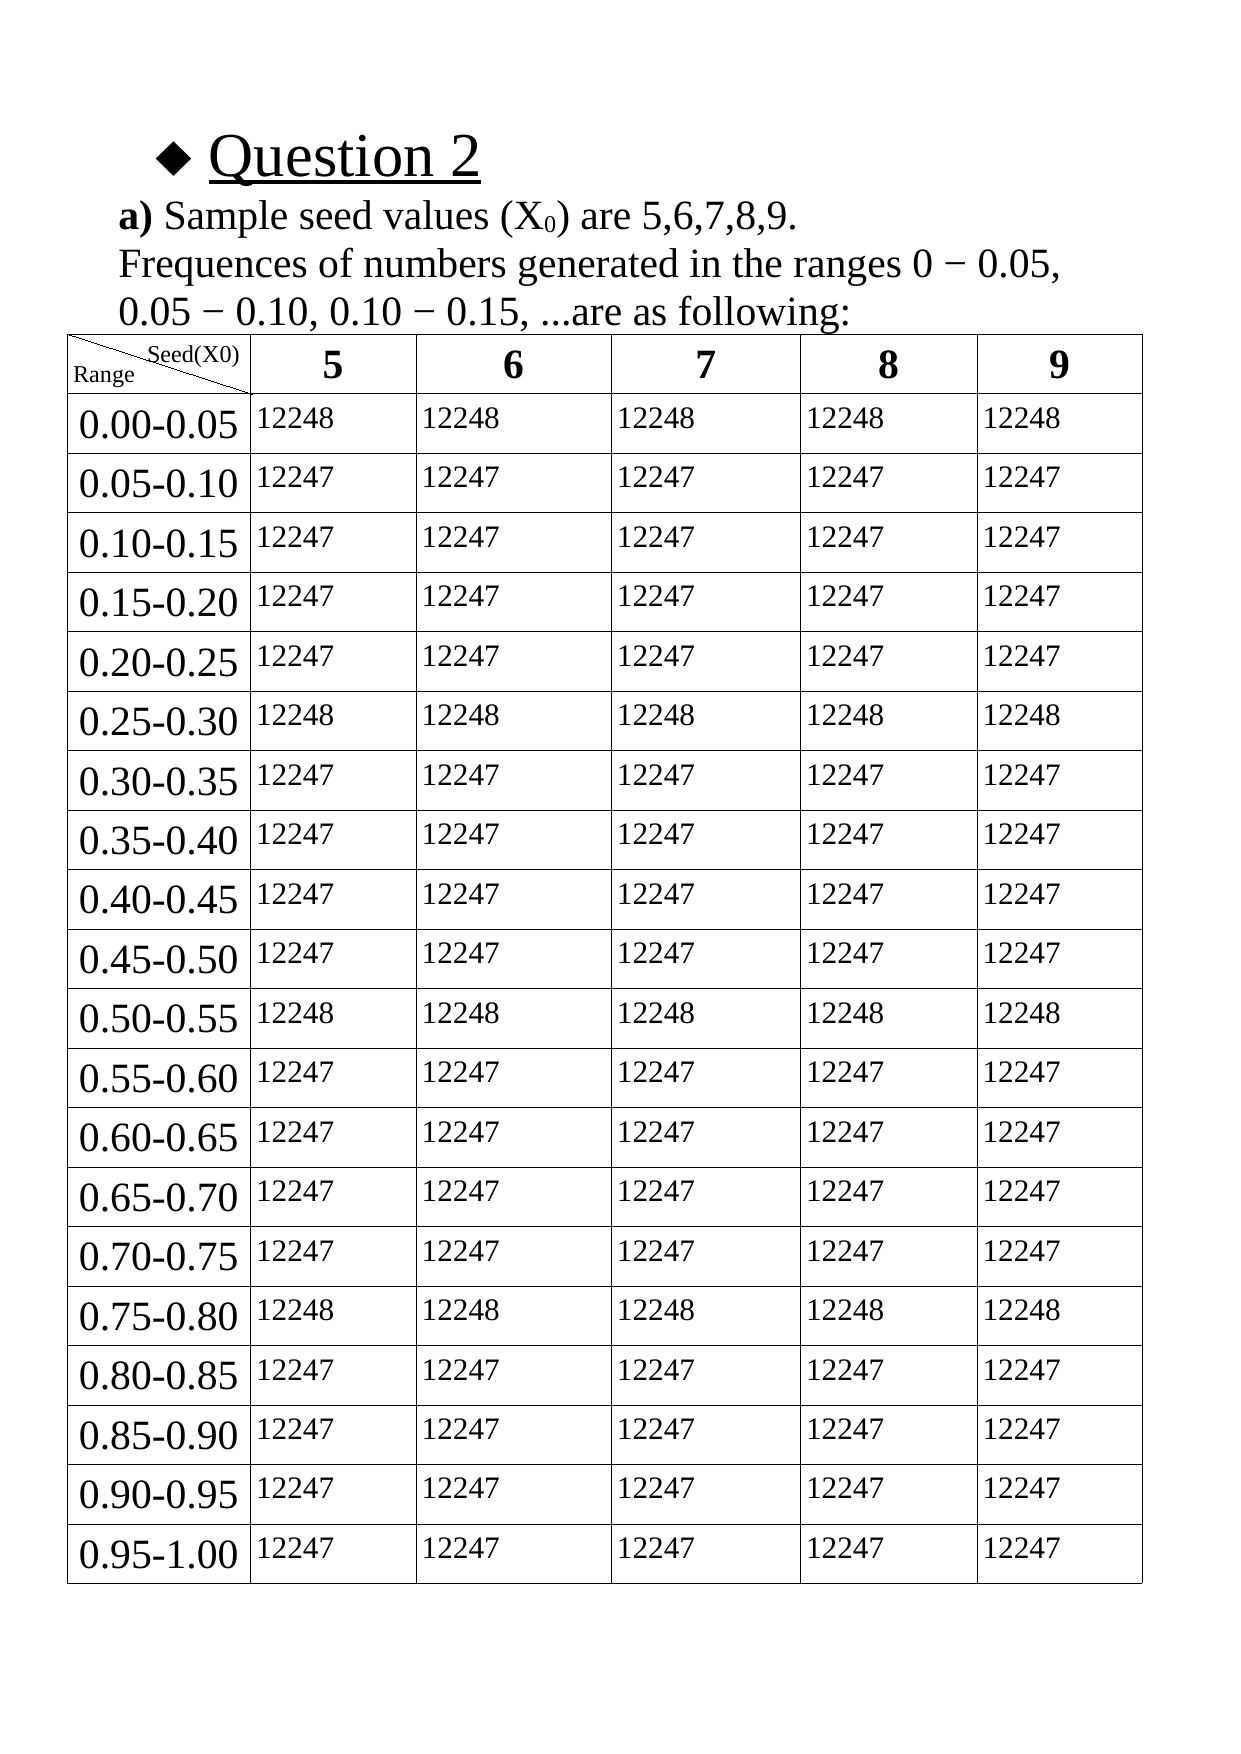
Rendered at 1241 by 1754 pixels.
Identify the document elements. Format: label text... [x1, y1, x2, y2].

table_cell 12248 [978, 692, 1142, 750]
table_cell 12247 [801, 1227, 977, 1286]
table_cell 12248 [801, 989, 977, 1048]
table_cell 12247 [251, 1168, 416, 1226]
table_cell 12247 [612, 1108, 800, 1167]
table_cell 0.05-0.10 [68, 454, 250, 512]
table_cell 12247 [251, 1346, 416, 1404]
table_cell 12247 [978, 1525, 1142, 1583]
table_cell 12247 [801, 632, 977, 691]
table_cell 12247 [417, 1525, 611, 1583]
table_cell 12247 [417, 1346, 611, 1404]
table_cell 12248 [801, 692, 977, 750]
table_cell 12248 [612, 1287, 800, 1345]
table_cell 12247 [978, 632, 1142, 691]
table_cell 12247 [978, 1227, 1142, 1286]
table_cell 12247 [978, 811, 1142, 869]
table_cell 0.90-0.95 [68, 1465, 250, 1523]
table_cell 12247 [978, 870, 1142, 929]
table_cell 12247 [251, 1465, 416, 1523]
table_cell 0.20-0.25 [68, 632, 250, 691]
table_cell 12247 [417, 811, 611, 869]
table_cell 12247 [251, 1049, 416, 1107]
table_cell 12247 [612, 930, 800, 988]
table_cell 12247 [251, 454, 416, 512]
table_cell 12248 [801, 394, 977, 453]
table_cell 0.50-0.55 [68, 989, 250, 1048]
table_cell 12247 [978, 1465, 1142, 1523]
table_cell 12247 [612, 632, 800, 691]
table_cell 12248 [251, 989, 416, 1048]
table_cell 12248 [417, 1287, 611, 1345]
table_cell 12247 [801, 1525, 977, 1583]
table_header 7 [612, 335, 800, 393]
table_cell 12248 [612, 692, 800, 750]
table_cell 12247 [251, 632, 416, 691]
table_cell 12247 [417, 870, 611, 929]
table_cell 12247 [801, 1346, 977, 1404]
table_cell 12247 [612, 1227, 800, 1286]
table_cell 12247 [251, 1227, 416, 1286]
table_cell 12247 [978, 573, 1142, 631]
table_cell 12247 [801, 573, 977, 631]
table_cell 0.95-1.00 [68, 1525, 250, 1583]
table_cell 12247 [417, 930, 611, 988]
table_cell 12247 [251, 1108, 416, 1167]
table_cell 12247 [978, 930, 1142, 988]
table_cell 12247 [801, 454, 977, 512]
table_cell 0.85-0.90 [68, 1406, 250, 1464]
text a) Sample seed values (X0) are 5,6,7,8,9. [118, 190, 1122, 238]
table_cell 0.00-0.05 [68, 394, 250, 453]
table_cell 12247 [801, 870, 977, 929]
table_cell 12248 [978, 1287, 1142, 1345]
table_cell 12247 [801, 930, 977, 988]
table_cell 12247 [251, 1525, 416, 1583]
table_cell 12247 [417, 513, 611, 572]
table_cell 12247 [417, 632, 611, 691]
table_cell 12247 [251, 870, 416, 929]
table_cell 12247 [801, 513, 977, 572]
table_cell 12247 [801, 1108, 977, 1167]
table_header 9 [978, 335, 1142, 393]
table_cell 12247 [417, 1108, 611, 1167]
table_cell 12248 [612, 394, 800, 453]
table_cell 12247 [612, 1465, 800, 1523]
table_cell 12247 [251, 930, 416, 988]
table_cell 12247 [251, 513, 416, 572]
table_cell 12247 [801, 811, 977, 869]
table_cell 12247 [801, 751, 977, 810]
table_cell 12248 [612, 989, 800, 1048]
table_cell 12247 [612, 870, 800, 929]
table_cell 0.55-0.60 [68, 1049, 250, 1107]
table_cell 12248 [251, 394, 416, 453]
table_cell 12247 [612, 1406, 800, 1464]
table_cell 0.45-0.50 [68, 930, 250, 988]
table_cell 12248 [417, 692, 611, 750]
table_cell 12248 [251, 1287, 416, 1345]
table_cell 0.75-0.80 [68, 1287, 250, 1345]
table_cell 12247 [801, 1465, 977, 1523]
table_cell 0.25-0.30 [68, 692, 250, 750]
table_cell 12247 [801, 1168, 977, 1226]
table_cell 12247 [978, 513, 1142, 572]
table_cell 12247 [417, 1227, 611, 1286]
table_cell 12247 [612, 1525, 800, 1583]
table_cell 0.35-0.40 [68, 811, 250, 869]
table_cell 12248 [978, 394, 1142, 453]
table_cell 12247 [417, 1465, 611, 1523]
table_cell 12247 [612, 573, 800, 631]
table_cell 0.15-0.20 [68, 573, 250, 631]
table_cell 12247 [612, 751, 800, 810]
table_cell 12248 [801, 1287, 977, 1345]
table_cell 12247 [612, 1049, 800, 1107]
table_cell 0.80-0.85 [68, 1346, 250, 1404]
table_header Range Seed(X0) [68, 335, 250, 393]
list Question 2 [156, 118, 1122, 190]
table_cell 12247 [251, 811, 416, 869]
table_cell 12247 [251, 573, 416, 631]
table_cell 12247 [417, 573, 611, 631]
table_cell 0.60-0.65 [68, 1108, 250, 1167]
table_header 8 [801, 335, 977, 393]
table_header 5 [251, 335, 416, 393]
table_cell 12247 [417, 751, 611, 810]
table_cell 12247 [612, 811, 800, 869]
table_cell 12247 [612, 1346, 800, 1404]
table_cell 12248 [978, 989, 1142, 1048]
table_cell 12247 [978, 1168, 1142, 1226]
table_cell 12247 [801, 1406, 977, 1464]
table_cell 12247 [978, 1406, 1142, 1464]
table_cell 12248 [417, 989, 611, 1048]
table_cell 12247 [417, 454, 611, 512]
table_cell 12247 [978, 1108, 1142, 1167]
table_cell 0.70-0.75 [68, 1227, 250, 1286]
table_cell 12247 [251, 1406, 416, 1464]
table_cell 12248 [251, 692, 416, 750]
table_cell 12247 [978, 1346, 1142, 1404]
table_cell 12247 [978, 454, 1142, 512]
table_cell 0.40-0.45 [68, 870, 250, 929]
table_cell 12247 [978, 751, 1142, 810]
table_cell 12247 [978, 1049, 1142, 1107]
table_cell 12247 [801, 1049, 977, 1107]
table_cell 0.10-0.15 [68, 513, 250, 572]
table_cell 12247 [612, 454, 800, 512]
table_cell 12247 [612, 513, 800, 572]
table_cell 0.65-0.70 [68, 1168, 250, 1226]
table_cell 0.30-0.35 [68, 751, 250, 810]
table_cell 12247 [417, 1168, 611, 1226]
text Frequences of numbers generated in the ranges 0 − 0.05, 0.05 − 0.10, 0.10 − 0.15, ...are as following: [118, 238, 1122, 334]
table_header 6 [417, 335, 611, 393]
table_cell 12248 [417, 394, 611, 453]
table_cell 12247 [612, 1168, 800, 1226]
table_cell 12247 [417, 1049, 611, 1107]
table_cell 12247 [251, 751, 416, 810]
table_cell 12247 [417, 1406, 611, 1464]
